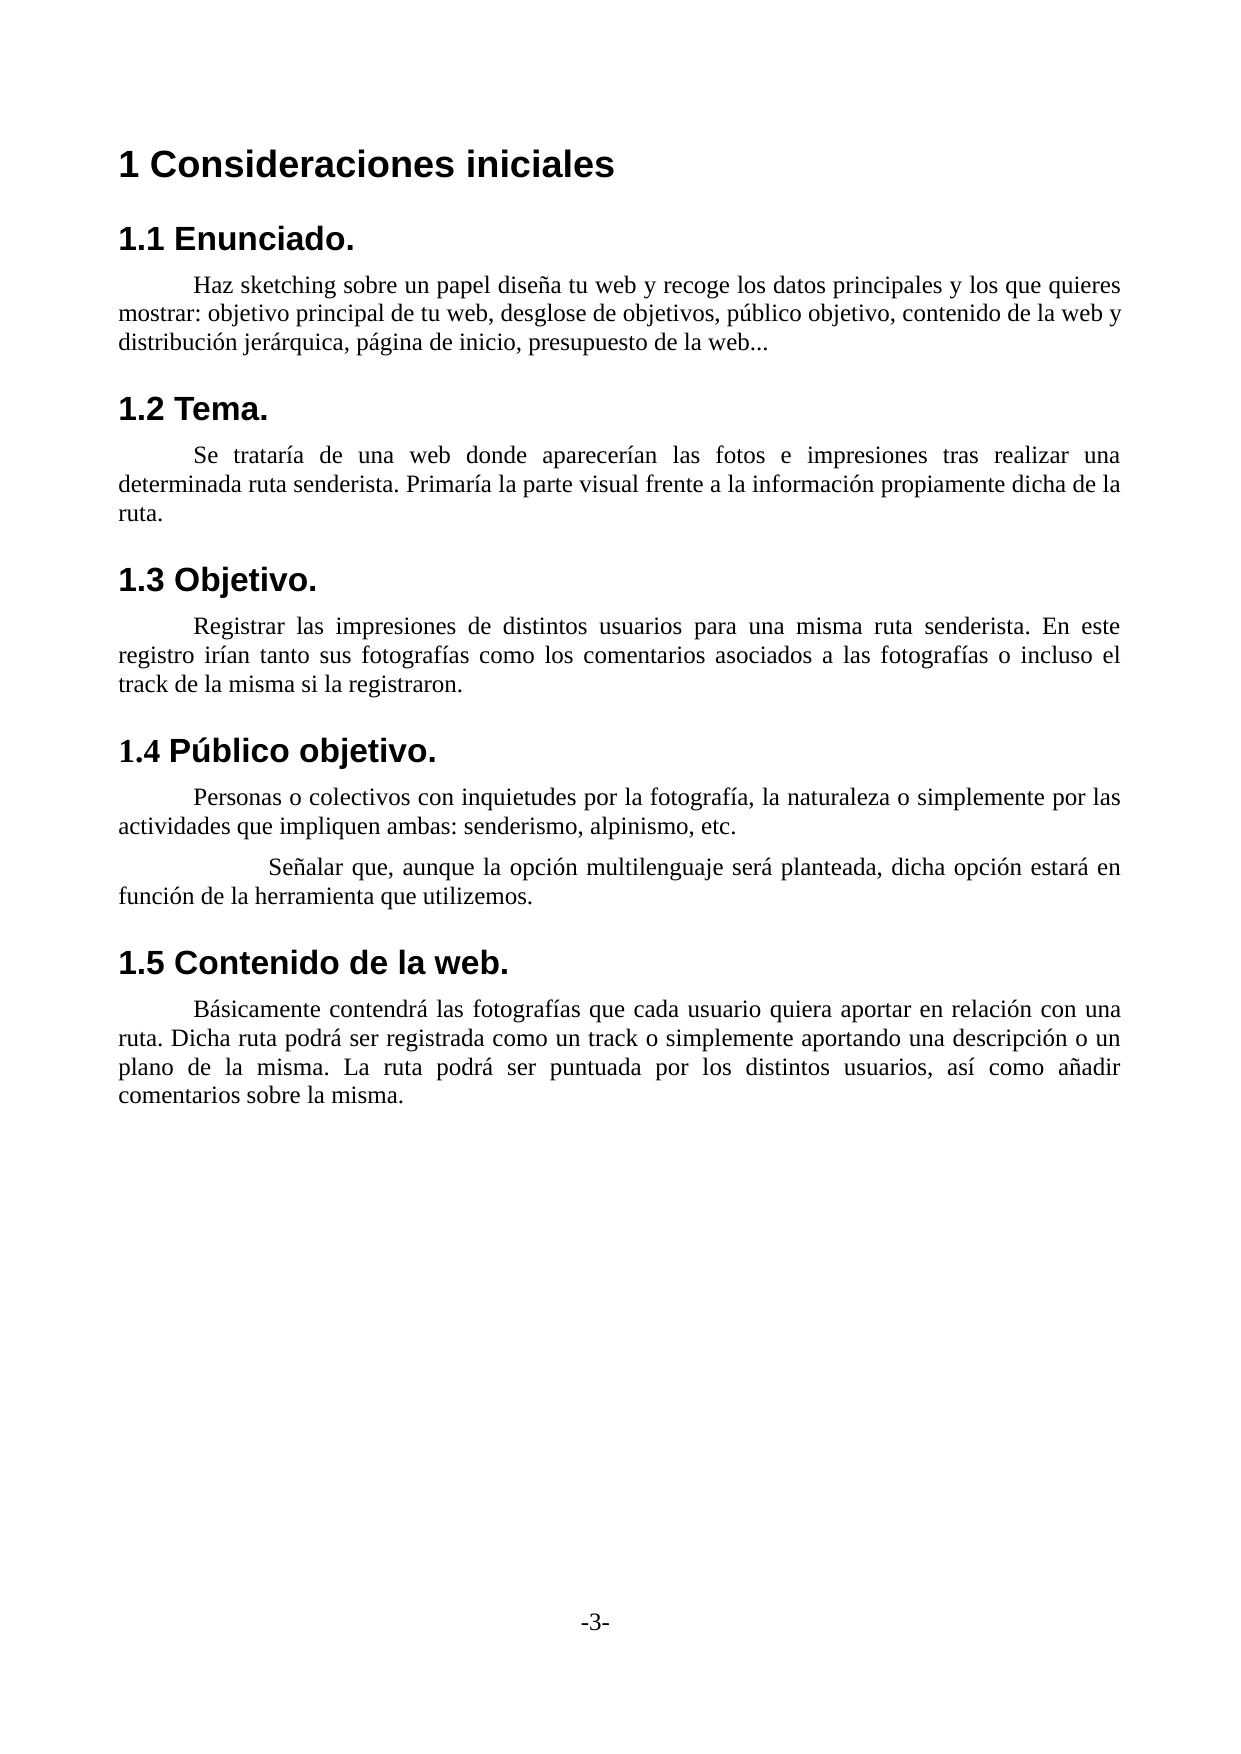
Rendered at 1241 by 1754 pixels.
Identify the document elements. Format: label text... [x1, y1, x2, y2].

subtitle 1.1 Enunciado. [118, 218, 1122, 257]
subtitle 1 Consideraciones iniciales [118, 142, 1122, 185]
text Personas o colectivos con inquietudes por la fotografía, la naturaleza o simplemente por las actividades que impliquen ambas: senderismo, alpinismo, etc. [118, 782, 1122, 839]
text Registrar las impresiones de distintos usuarios para una misma ruta senderista. En este registro irían tanto sus fotografías como los comentarios asociados a las fotografías o incluso el track de la misma si la registraron. [118, 611, 1122, 697]
text Haz sketching sobre un papel diseña tu web y recoge los datos principales y los que quieres mostrar: objetivo principal de tu web, desglose de objetivos, público objetivo, contenido de la web y distribución jerárquica, página de inicio, presupuesto de la web... [118, 270, 1122, 356]
subtitle 1.5 Contenido de la web. [118, 943, 1122, 982]
subtitle 1.4 Público objetivo. [118, 731, 1122, 769]
text Básicamente contendrá las fotografías que cada usuario quiera aportar en relación con una ruta. Dicha ruta podrá ser registrada como un track o simplemente aportando una descripción o un plano de la misma. La ruta podrá ser puntuada por los distintos usuarios, así como añadir comentarios sobre la misma. [118, 994, 1122, 1109]
subtitle 1.3 Objetivo. [118, 560, 1122, 599]
text Señalar que, aunque la opción multilenguaje será planteada, dicha opción estará en función de la herramienta que utilizemos. [118, 852, 1122, 909]
text Se trataría de una web donde aparecerían las fotos e impresiones tras realizar una determinada ruta senderista. Primaría la parte visual frente a la información propiamente dicha de la ruta. [118, 440, 1122, 527]
subtitle 1.2 Tema. [118, 389, 1122, 428]
